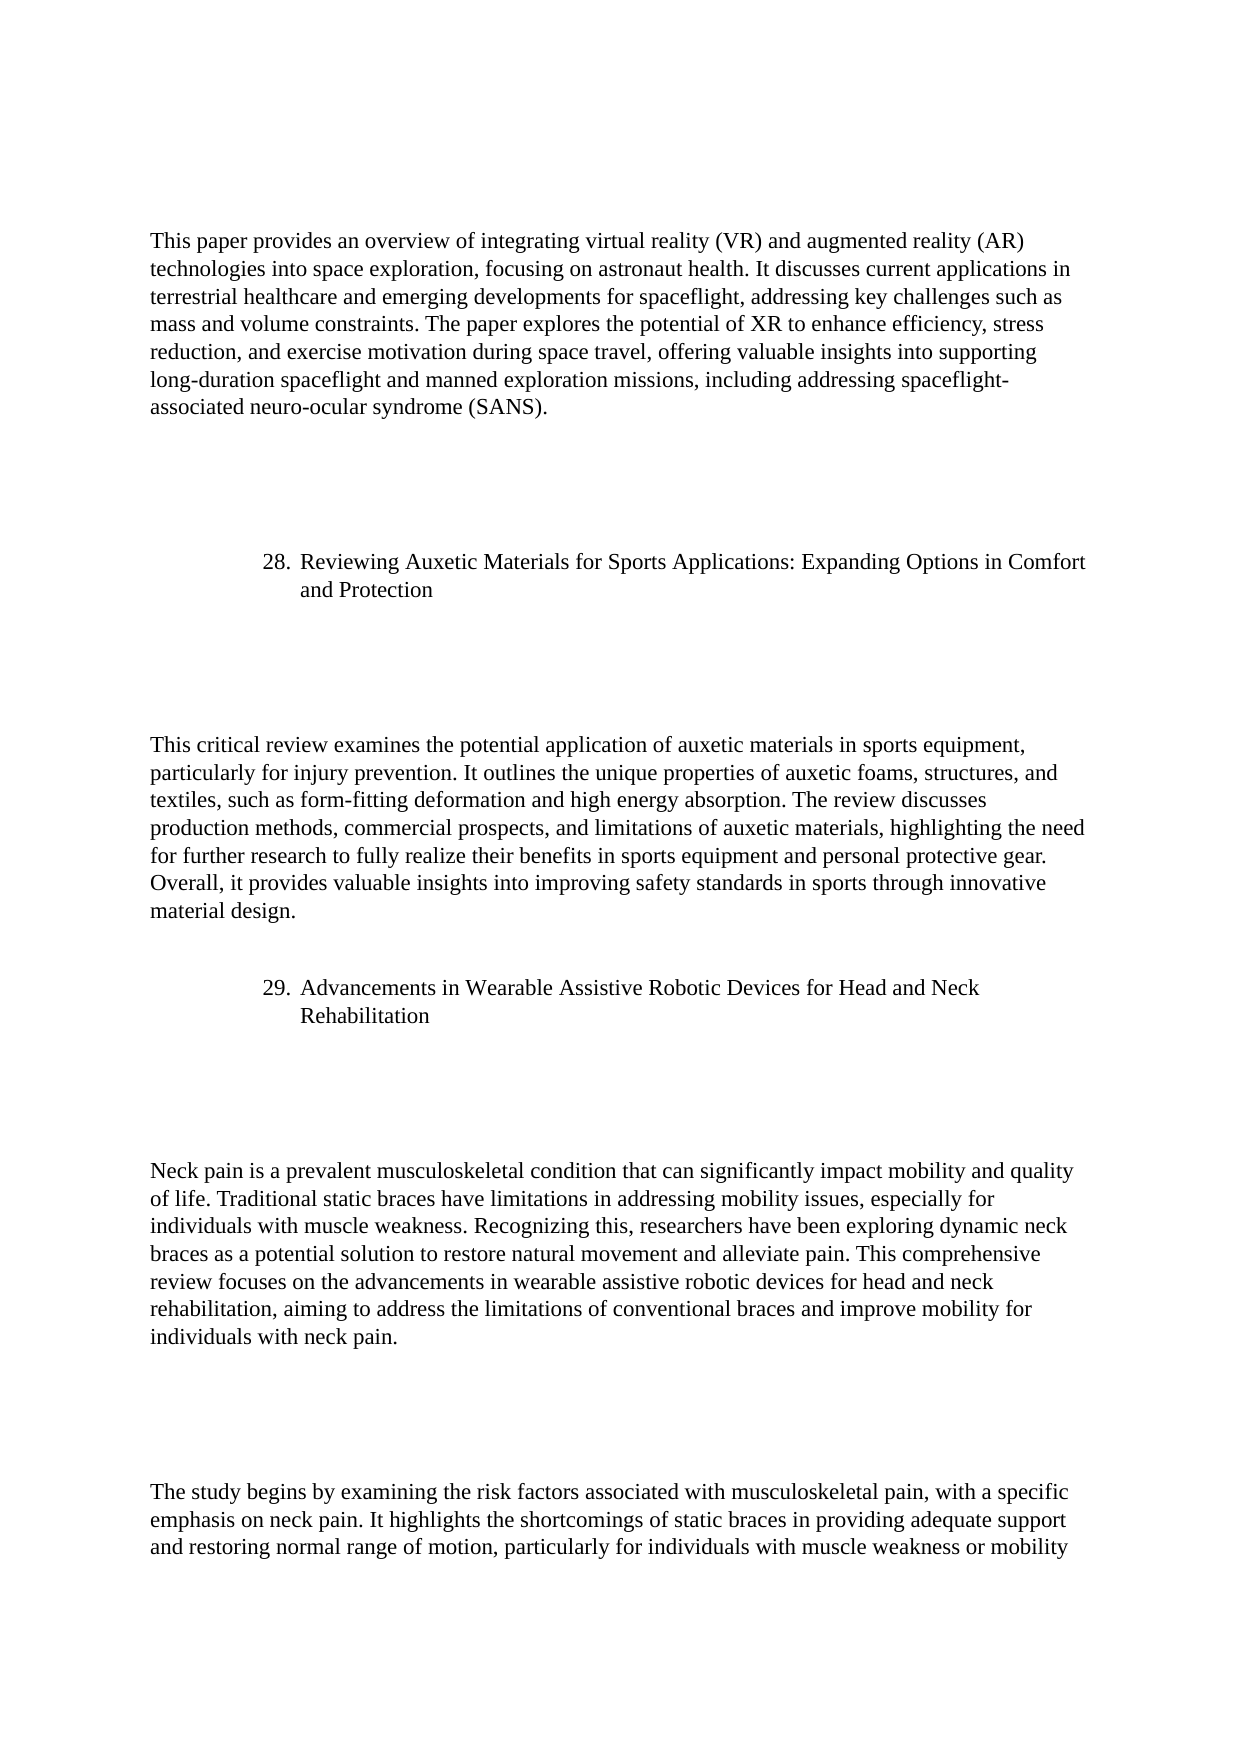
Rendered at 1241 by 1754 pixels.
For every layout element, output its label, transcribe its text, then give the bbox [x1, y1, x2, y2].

list Advancements in Wearable Assistive Robotic Devices for Head and Neck Rehabilitation [262, 974, 1090, 1028]
text The study begins by examining the risk factors associated with musculoskeletal pain, with a specific emphasis on neck pain. It highlights the shortcomings of static braces in providing adequate support and restoring normal range of motion, particularly for individuals with muscle weakness or mobility [150, 1478, 1090, 1560]
list Reviewing Auxetic Materials for Sports Applications: Expanding Options in Comfort and Protection [262, 548, 1090, 602]
text This critical review examines the potential application of auxetic materials in sports equipment, particularly for injury prevention. It outlines the unique properties of auxetic foams, structures, and textiles, such as form-fitting deformation and high energy absorption. The review discusses production methods, commercial prospects, and limitations of auxetic materials, highlighting the need for further research to fully realize their benefits in sports equipment and personal protective gear. Overall, it provides valuable insights into improving safety standards in sports through innovative material design. [150, 731, 1090, 923]
text Neck pain is a prevalent musculoskeletal condition that can significantly impact mobility and quality of life. Traditional static braces have limitations in addressing mobility issues, especially for individuals with muscle weakness. Recognizing this, researchers have been exploring dynamic neck braces as a potential solution to restore natural movement and alleviate pain. This comprehensive review focuses on the advancements in wearable assistive robotic devices for head and neck rehabilitation, aiming to address the limitations of conventional braces and improve mobility for individuals with neck pain. [150, 1157, 1090, 1349]
text This paper provides an overview of integrating virtual reality (VR) and augmented reality (AR) technologies into space exploration, focusing on astronaut health. It discusses current applications in terrestrial healthcare and emerging developments for spaceflight, addressing key challenges such as mass and volume constraints. The paper explores the potential of XR to enhance efficiency, stress reduction, and exercise motivation during space travel, offering valuable insights into supporting long-duration spaceflight and manned exploration missions, including addressing spaceflight-associated neuro-ocular syndrome (SANS). [150, 228, 1090, 419]
